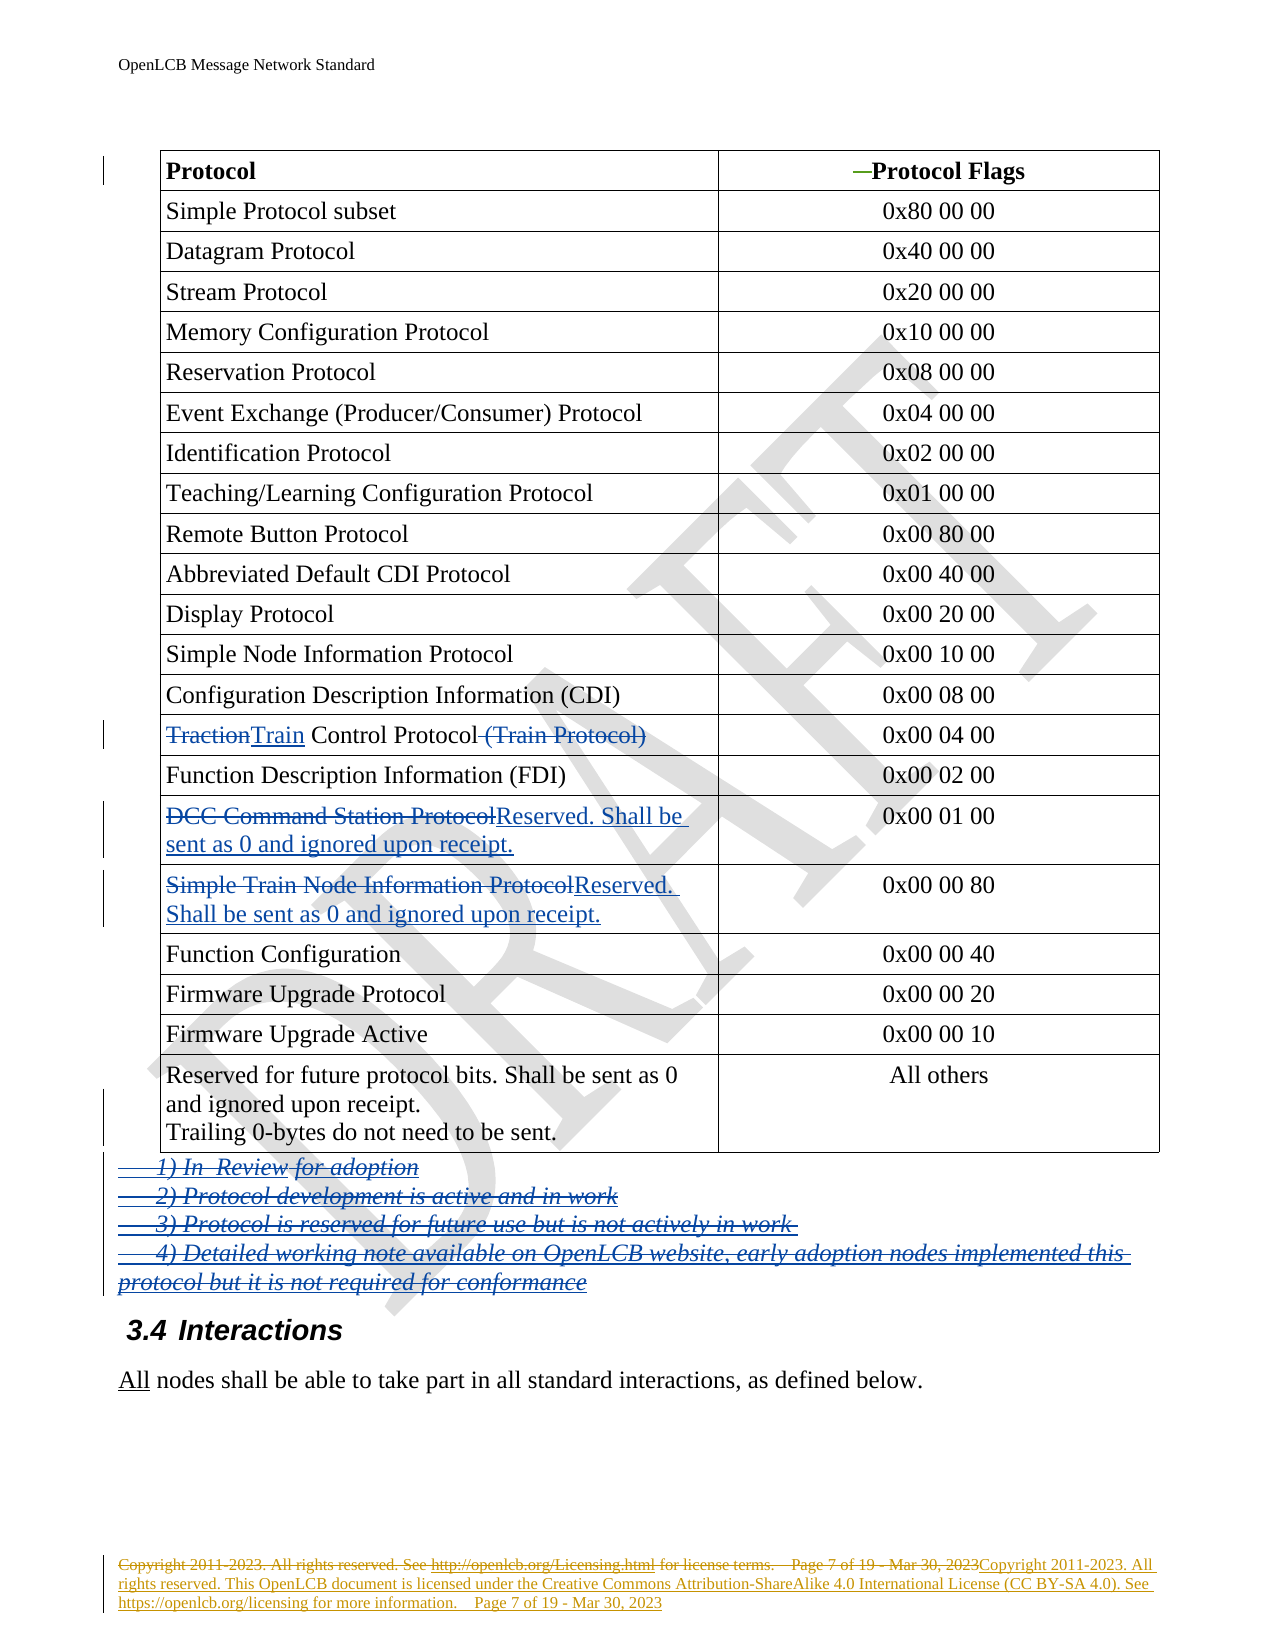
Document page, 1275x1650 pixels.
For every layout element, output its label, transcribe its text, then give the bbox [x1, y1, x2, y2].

table_cell Reserved for future protocol bits. Shall be sent as 0 and ignored upon receipt.Trailing 0-bytes do not need to be sent. [431, 1055, 718, 1152]
table_cell [719, 393, 821, 432]
table_cell 0x01 00 00 [781, 474, 905, 513]
table_cell 0x00 80 00 [719, 514, 945, 553]
table_cell Stream Protocol [161, 272, 718, 311]
table_cell Simple Node Information Protocol [161, 635, 718, 674]
table_cell 0x00 01 00 [750, 796, 1159, 864]
table_cell 0x00 40 00 [992, 554, 1159, 593]
table_cell Firmware Upgrade Active [389, 1015, 497, 1054]
table_cell 0x08 00 00 [901, 353, 1159, 392]
table_cell Simple Protocol subset [161, 191, 718, 231]
table_cell 0x10 00 00 [719, 312, 1159, 352]
table_cell Reserved. Shall be sent as 0 and ignored upon receipt. [633, 827, 677, 854]
table_cell 0x00 00 20 [719, 975, 1159, 1014]
table_cell 0x08 00 00 [719, 353, 861, 392]
table_cell [719, 675, 788, 714]
table_cell [587, 756, 687, 795]
table_cell [755, 635, 819, 667]
table_header Protocol Flags [719, 151, 1159, 190]
table_cell 0x08 00 00 [859, 366, 921, 392]
table_cell Firmware Upgrade Active [504, 1015, 718, 1054]
table_cell 0x00 08 00 [805, 675, 1159, 714]
table_cell 0x80 00 00 [719, 191, 1159, 231]
table_cell [534, 934, 706, 973]
table_cell 0x01 00 00 [912, 474, 1159, 513]
table_cell 0x00 02 00 [876, 756, 1159, 795]
table_cell Reservation Protocol [161, 353, 718, 392]
table_cell [719, 818, 792, 864]
table_cell [719, 715, 829, 755]
table_cell 0x01 00 00 [719, 474, 796, 513]
table_cell Configuration Description Information (CDI) [161, 675, 539, 714]
table_cell Train Control Protocol [623, 715, 718, 755]
table_cell Remote Button Protocol [161, 514, 700, 553]
table_cell Reserved. Shall be sent as 0 and ignored upon receipt. [370, 865, 484, 886]
table_cell 0x40 00 00 [719, 232, 1159, 271]
table_cell 0x00 80 00 [952, 514, 1159, 553]
table_cell 0x00 40 00 [719, 554, 985, 593]
table_cell [719, 595, 829, 634]
table_cell Memory Configuration Protocol [161, 312, 718, 352]
table_cell 0x04 00 00 [844, 393, 1159, 432]
table_cell 0x00 20 00 [823, 595, 1026, 634]
table_cell [719, 756, 869, 795]
table_cell Firmware Upgrade Protocol [324, 975, 457, 1014]
table_cell [685, 554, 718, 593]
table_cell Reserved for future protocol bits. Shall be sent as 0 and ignored upon receipt.Trailing 0-bytes do not need to be sent. [215, 1055, 459, 1152]
table_cell [1038, 635, 1159, 674]
table_cell Abbreviated Default CDI Protocol [161, 554, 660, 593]
table_cell Reserved. Shall be sent as 0 and ignored upon receipt. [161, 865, 376, 933]
text All nodes shall be able to take part in all standard interactions, as defined below. [118, 1365, 1157, 1393]
table_cell Firmware Upgrade Protocol [492, 978, 599, 1014]
table_cell 0x00 00 10 [719, 1015, 1159, 1054]
table_cell Train Control Protocol [560, 715, 589, 736]
table_cell Teaching/Learning Configuration Protocol [161, 474, 718, 513]
table_cell 0x00 04 00 [835, 715, 1159, 755]
table_cell 0x00 10 00 [816, 635, 1036, 674]
table_cell 0x00 00 80 [719, 865, 1159, 933]
table_cell Firmware Upgrade Active [205, 1015, 380, 1054]
table_cell 0x02 00 00 [871, 433, 1159, 472]
table_cell Function Configuration [161, 934, 416, 973]
table_cell Function Description Information (FDI) [161, 756, 591, 795]
table_cell 0x20 00 00 [719, 272, 1159, 311]
table_cell Firmware Upgrade Protocol [161, 975, 250, 1014]
table_cell Firmware Upgrade Protocol [239, 1002, 324, 1014]
table_cell Reserved. Shall be sent as 0 and ignored upon receipt. [509, 865, 680, 933]
table_cell [783, 433, 864, 472]
table_cell Event Exchange (Producer/Consumer) Protocol [161, 393, 718, 432]
table_cell Display Protocol [161, 595, 708, 634]
table_cell Reserved. Shall be sent as 0 and ignored upon receipt. [665, 865, 718, 933]
table_cell Reserved for future protocol bits. Shall be sent as 0 and ignored upon receipt.Trailing 0-bytes do not need to be sent. [161, 1065, 267, 1152]
subtitle Interactions [118, 1313, 1157, 1347]
table_cell All others [719, 1055, 1159, 1152]
table_cell Reserved. Shall be sent as 0 and ignored upon receipt. [613, 796, 701, 826]
table_cell Configuration Description Information (CDI) [559, 675, 718, 714]
table_cell Train Control Protocol [578, 737, 624, 755]
table_cell [719, 433, 781, 472]
table_cell Reserved. Shall be sent as 0 and ignored upon receipt. [161, 796, 636, 864]
table_cell Datagram Protocol [161, 232, 718, 271]
table_header Protocol [161, 151, 718, 190]
table_cell [1033, 595, 1159, 634]
table_cell Train Control Protocol [161, 715, 566, 755]
table_cell 0x00 00 40 [719, 934, 1159, 973]
table_cell Reserved. Shall be sent as 0 and ignored upon receipt. [676, 822, 718, 864]
table_cell Firmware Upgrade Protocol [594, 975, 718, 1014]
table_cell [423, 934, 509, 973]
table_cell Identification Protocol [161, 433, 718, 472]
table_cell [719, 645, 748, 674]
table_cell Reserved. Shall be sent as 0 and ignored upon receipt. [382, 887, 508, 924]
table_cell Firmware Upgrade Active [161, 1015, 199, 1053]
